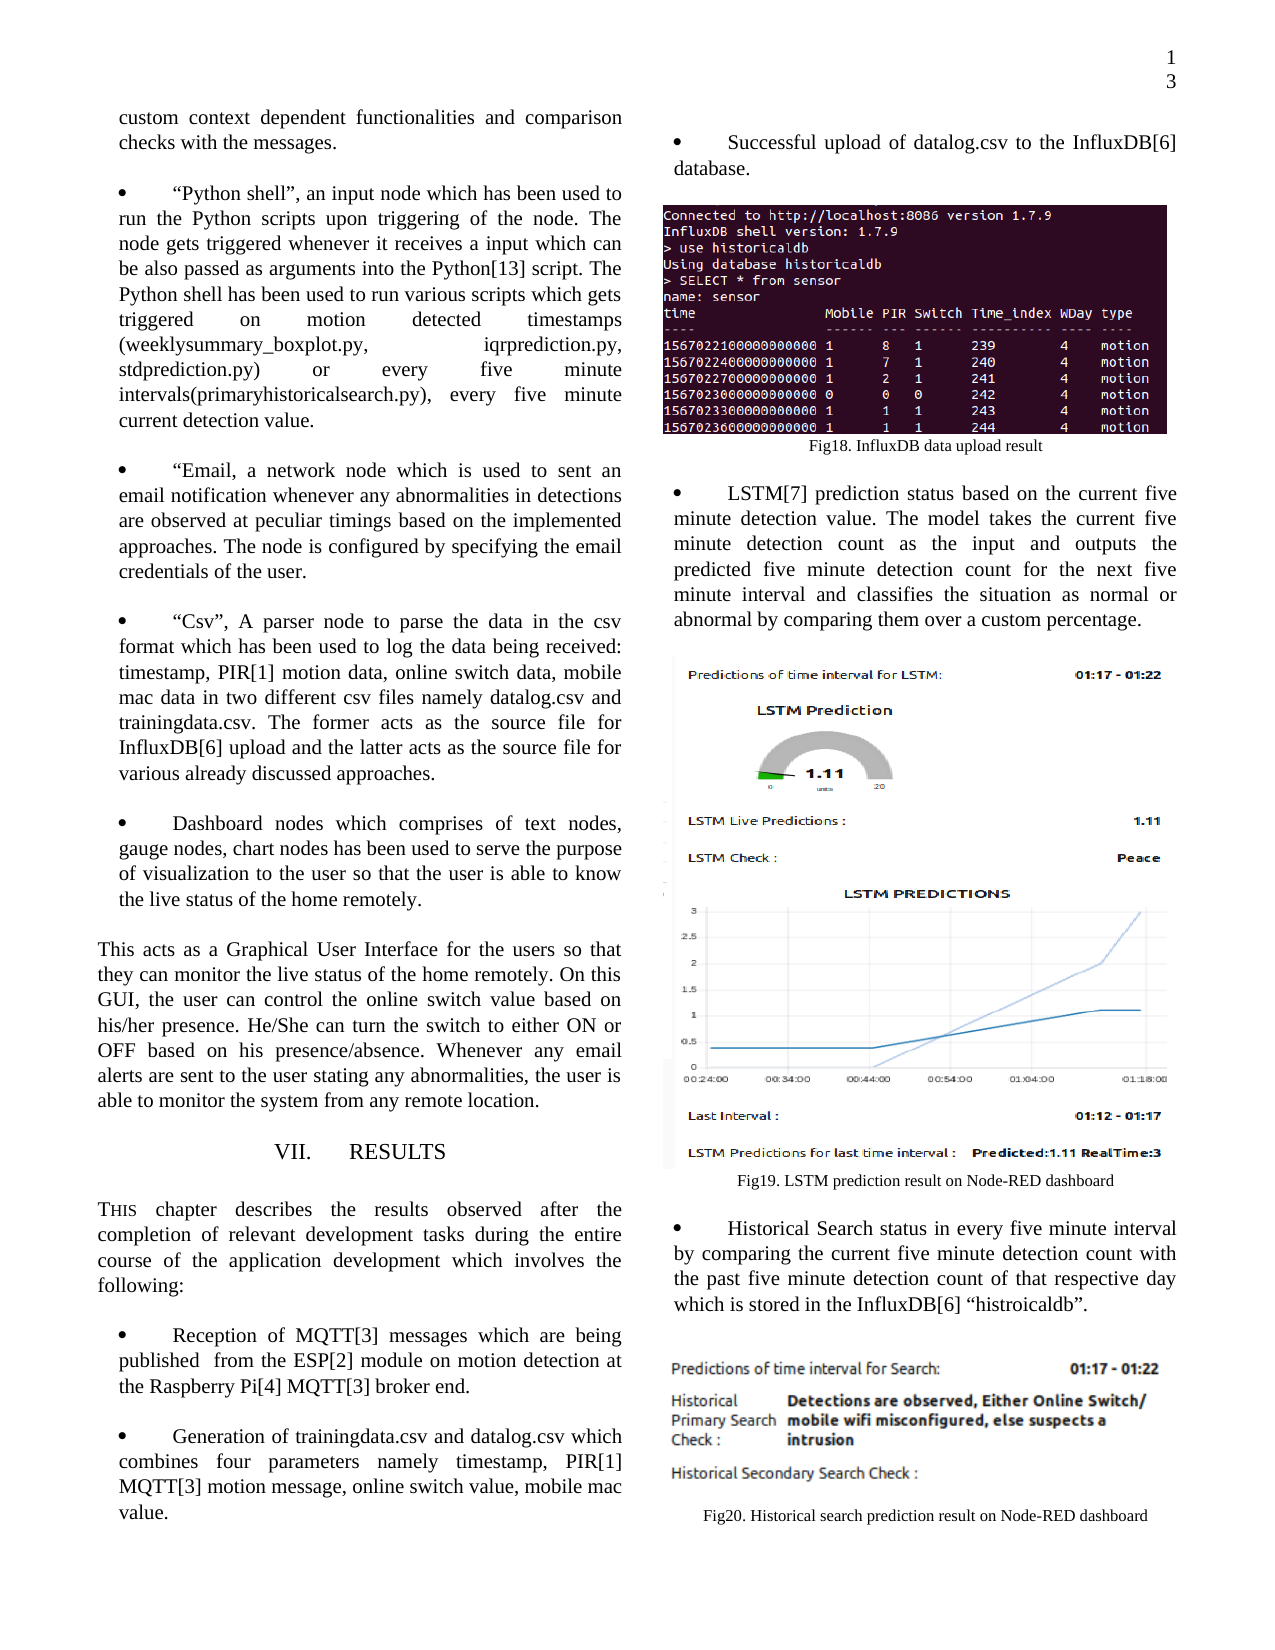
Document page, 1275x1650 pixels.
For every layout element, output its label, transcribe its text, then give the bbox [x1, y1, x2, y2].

text This chapter describes the results observed after the completion of relevant development tasks during the entire course of the application development which involves the following: [97, 1197, 622, 1297]
list Historical Search status in every five minute interval by comparing the current five minute detection count with the past five minute detection count of that respective day which is stored in the InfluxDB[6] “histroicaldb”. [673, 1216, 1177, 1316]
text Fig19. LSTM prediction result on Node-RED dashboard [673, 657, 1177, 1190]
list LSTM[7] prediction status based on the current five minute detection value. The model takes the current five minute detection count as the input and outputs the predicted five minute detection count for the next five minute interval and classifies the situation as normal or abnormal by comparing them over a custom percentage. [673, 481, 1177, 631]
subtitle RESULTS [97, 1138, 622, 1165]
list Reception of MQTT[3] messages which are being published from the ESP[2] module on motion detection at the Raspberry Pi[4] MQTT[3] broker end. [118, 1323, 622, 1398]
list Successful upload of datalog.csv to the InfluxDB[6] database. [673, 130, 1177, 179]
picture [663, 1341, 1167, 1504]
list “Email, a network node which is used to sent an email notification whenever any abnormalities in detections are observed at peculiar timings based on the implemented approaches. The node is configured by specifying the email credentials of the user. [118, 458, 622, 583]
list “Csv”, A parser node to parse the data in the csv format which has been used to log the data being received: timestamp, PIR[1] motion data, online switch data, mobile mac data in two different csv files namely datalog.csv and trainingdata.csv. The former acts as the source file for InfluxDB[6] upload and the latter acts as the source file for various already discussed approaches. [118, 609, 622, 784]
list custom context dependent functionalities and comparison checks with the messages. [118, 105, 622, 154]
picture [663, 205, 1167, 434]
text Fig18. InfluxDB data upload result [673, 206, 1177, 455]
picture [663, 657, 1167, 1169]
list “Python shell”, an input node which has been used to run the Python scripts upon triggering of the node. The node gets triggered whenever it receives a input which can be also passed as arguments into the Python[13] script. The Python shell has been used to run various scripts which gets triggered on motion detected timestamps (weeklysummary_boxplot.py, iqrprediction.py, stdprediction.py) or every five minute intervals(primaryhistoricalsearch.py), every five minute current detection value. [118, 181, 622, 432]
list Dashboard nodes which comprises of text nodes, gauge nodes, chart nodes has been used to serve the purpose of visualization to the user so that the user is able to know the live status of the home remotely. [118, 811, 622, 911]
list Generation of trainingdata.csv and datalog.csv which combines four parameters namely timestamp, PIR[1] MQTT[3] motion message, online switch value, mobile mac value. [118, 1424, 622, 1524]
text This acts as a Graphical User Interface for the users so that they can monitor the live status of the home remotely. On this GUI, the user can control the online switch value based on his/her presence. He/She can turn the switch to either ON or OFF based on his presence/absence. Whenever any email alerts are sent to the user stating any abnormalities, the user is able to monitor the system from any remote location. [97, 937, 622, 1112]
text Fig20. Historical search prediction result on Node-RED dashboard [673, 1342, 1177, 1524]
